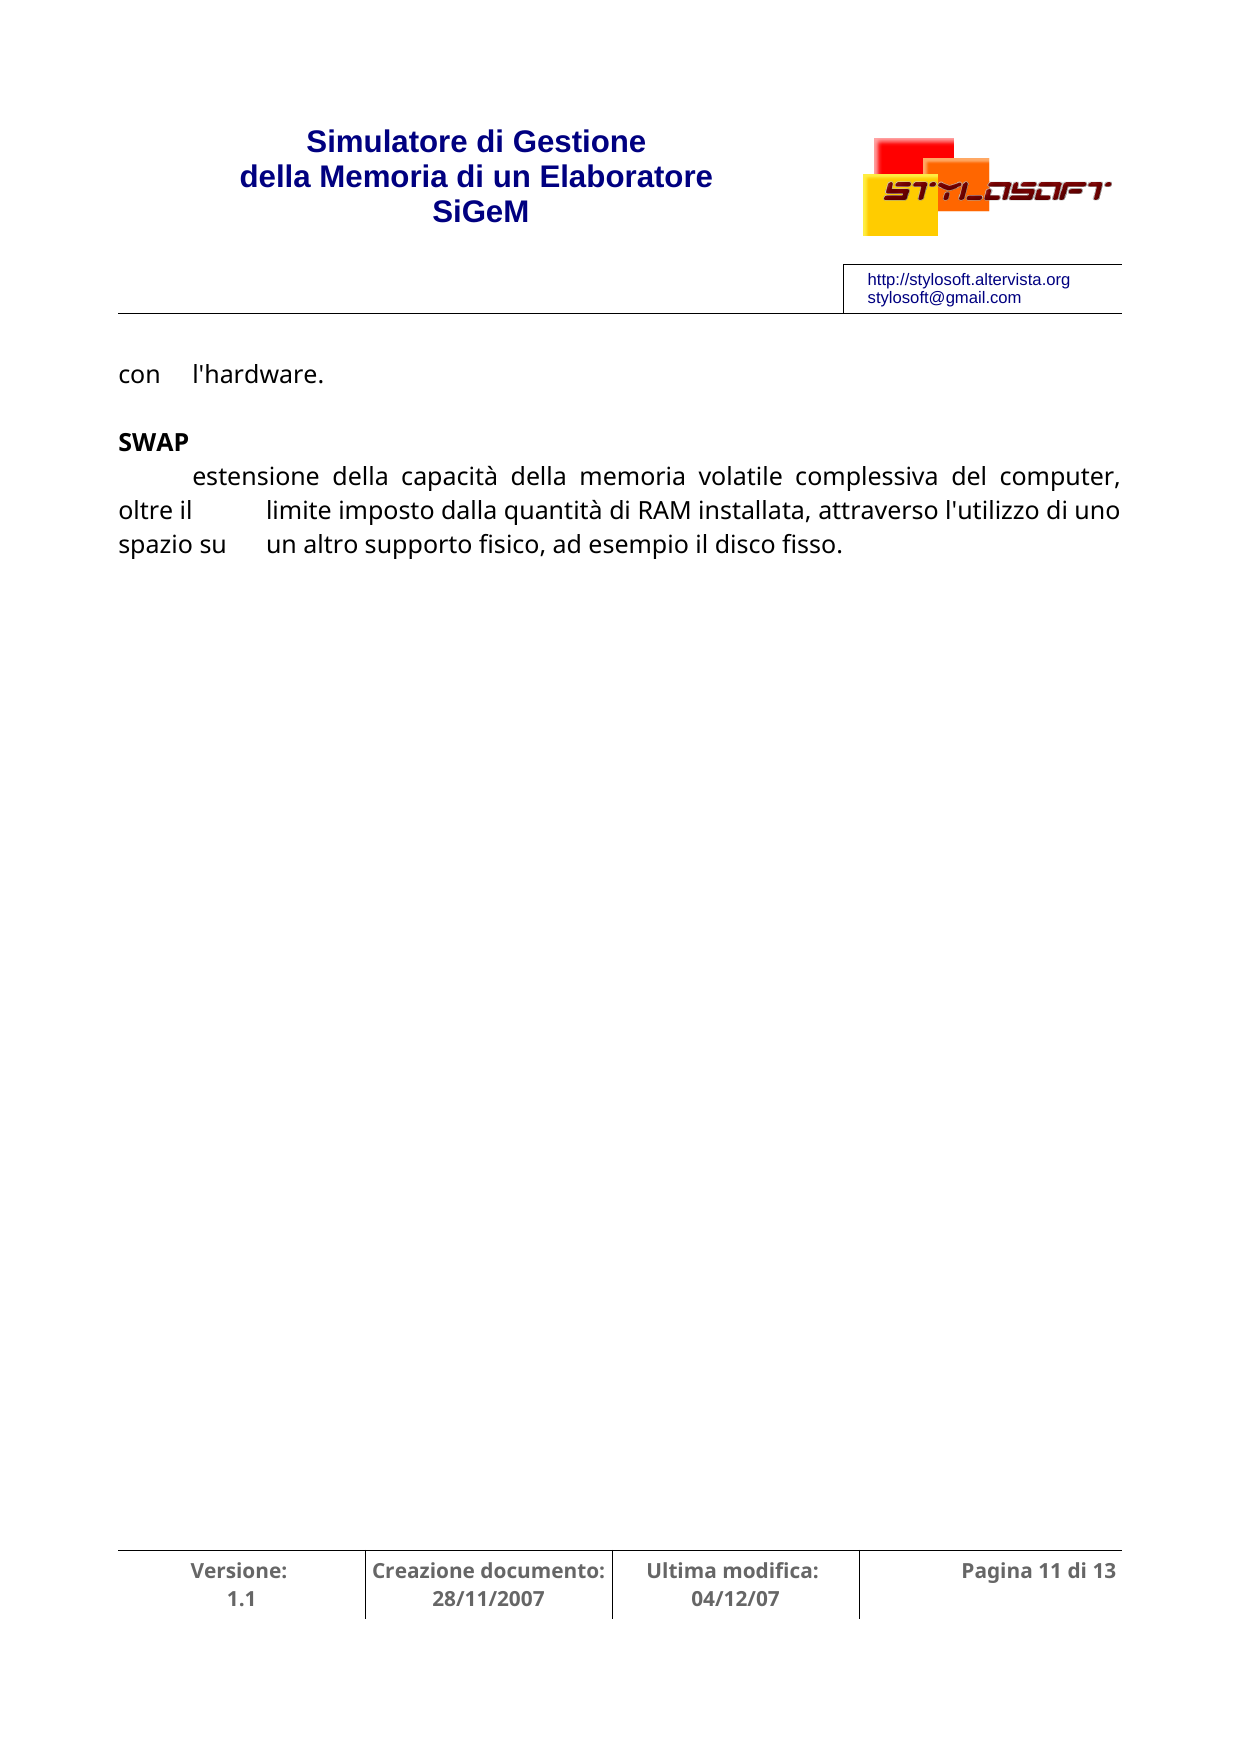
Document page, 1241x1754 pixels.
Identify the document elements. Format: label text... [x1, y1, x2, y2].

text SWAP [118, 425, 1122, 459]
text estensione della capacità della memoria volatile complessiva del computer, oltre il limite imposto dalla quantità di RAM installata, attraverso l'utilizzo di uno spazio su un altro supporto fisico, ad esempio il disco fisso. [118, 459, 1122, 561]
picture [848, 123, 1117, 247]
text con l'hardware. [118, 357, 1122, 391]
